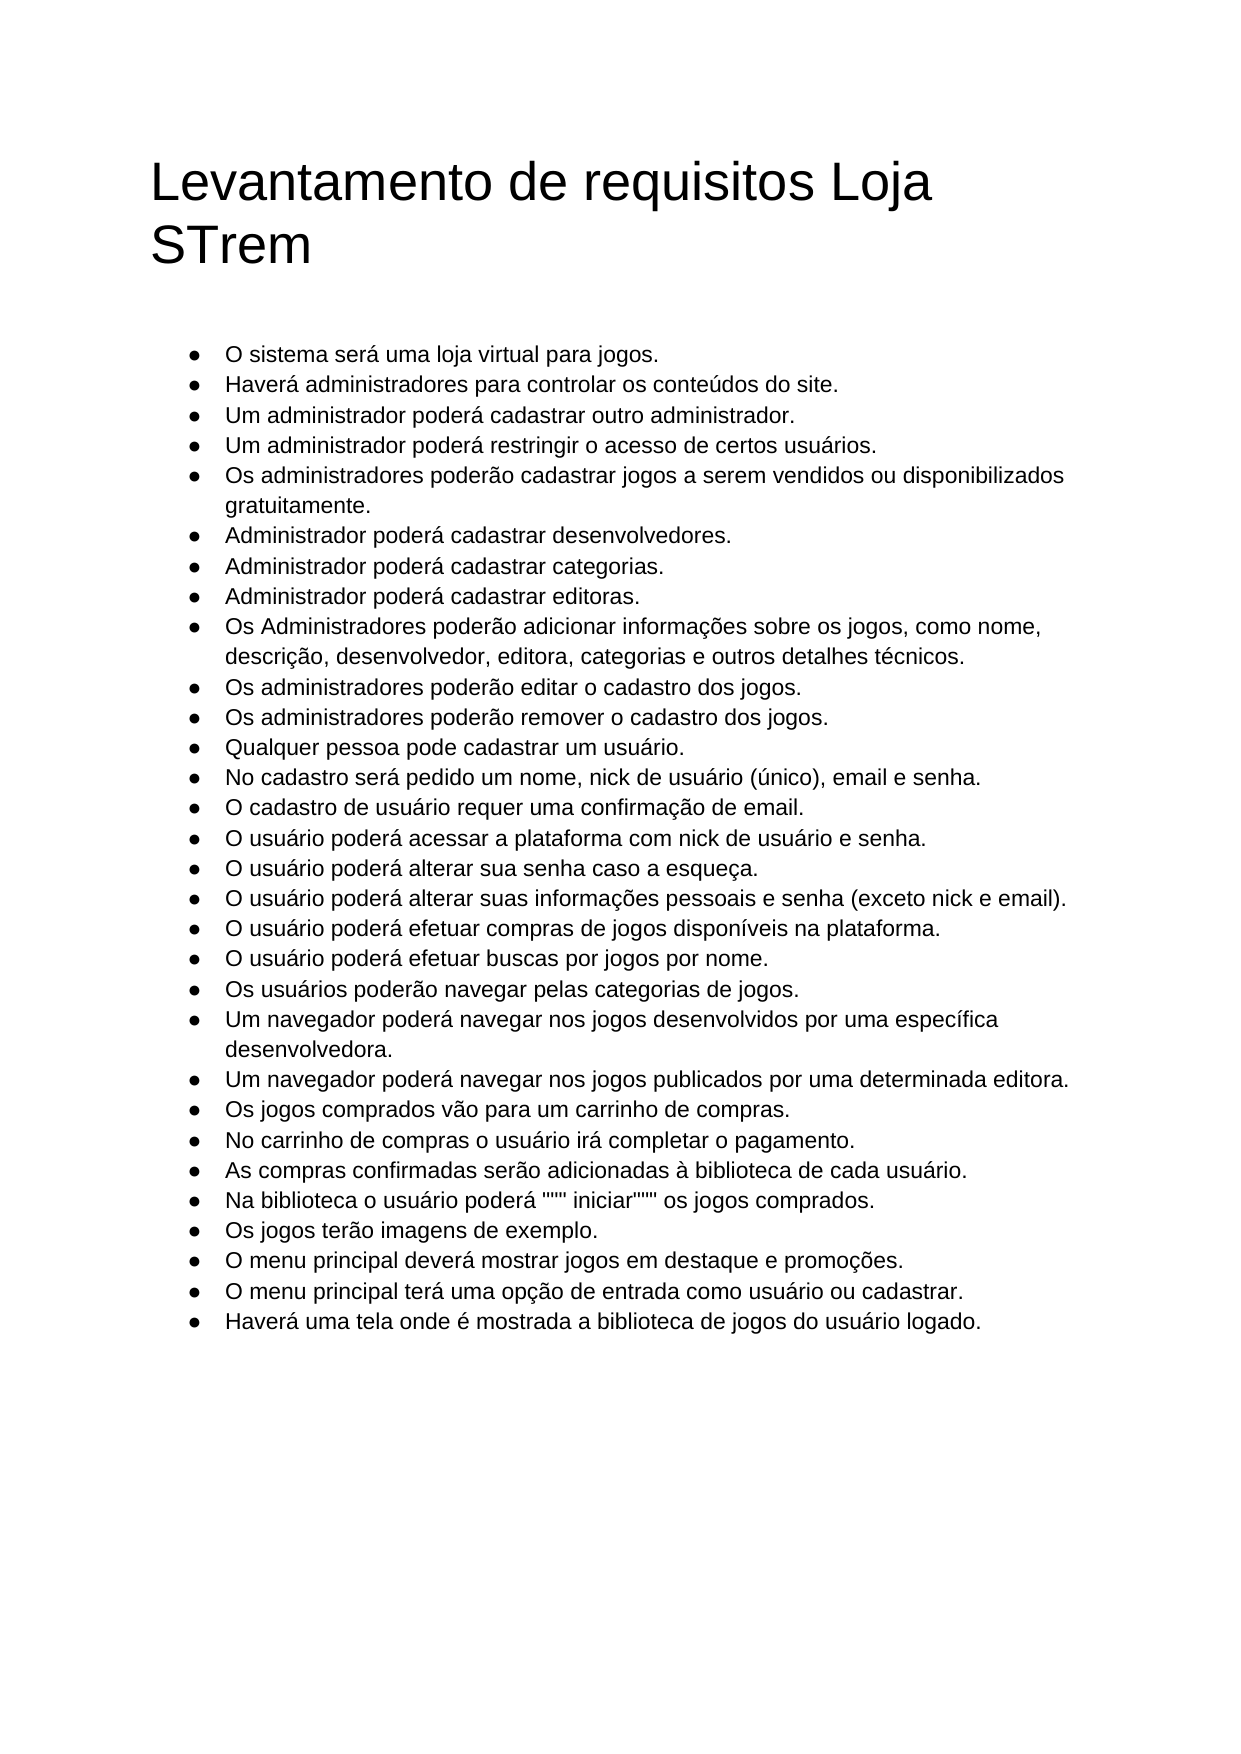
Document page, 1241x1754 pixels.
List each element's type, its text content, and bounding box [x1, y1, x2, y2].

list Um navegador poderá navegar nos jogos publicados por uma determinada editora. [187, 1066, 1090, 1093]
list Na biblioteca o usuário poderá """ iniciar""" os jogos comprados. [187, 1187, 1090, 1213]
list Um administrador poderá cadastrar outro administrador. [187, 402, 1090, 428]
list O usuário poderá efetuar buscas por jogos por nome. [187, 945, 1090, 972]
list Administrador poderá cadastrar categorias. [187, 553, 1090, 579]
list Os administradores poderão cadastrar jogos a serem vendidos ou disponibilizados gratuitamente. [187, 462, 1090, 519]
list O usuário poderá alterar sua senha caso a esqueça. [187, 855, 1090, 881]
list Os administradores poderão editar o cadastro dos jogos. [187, 673, 1090, 700]
list No cadastro será pedido um nome, nick de usuário (único), email e senha. [187, 764, 1090, 791]
list O usuário poderá acessar a plataforma com nick de usuário e senha. [187, 824, 1090, 851]
list Os jogos comprados vão para um carrinho de compras. [187, 1096, 1090, 1123]
list Os Administradores poderão adicionar informações sobre os jogos, como nome, descrição, desenvolvedor, editora, categorias e outros detalhes técnicos. [187, 613, 1090, 670]
list O cadastro de usuário requer uma confirmação de email. [187, 794, 1090, 821]
list Os jogos terão imagens de exemplo. [187, 1217, 1090, 1244]
list Administrador poderá cadastrar desenvolvedores. [187, 522, 1090, 549]
list O usuário poderá alterar suas informações pessoais e senha (exceto nick e email). [187, 885, 1090, 911]
list Haverá uma tela onde é mostrada a biblioteca de jogos do usuário logado. [187, 1308, 1090, 1334]
list Um administrador poderá restringir o acesso de certos usuários. [187, 432, 1090, 458]
list Administrador poderá cadastrar editoras. [187, 583, 1090, 609]
list Um navegador poderá navegar nos jogos desenvolvidos por uma específica desenvolvedora. [187, 1006, 1090, 1062]
list Qualquer pessoa pode cadastrar um usuário. [187, 734, 1090, 760]
list O usuário poderá efetuar compras de jogos disponíveis na plataforma. [187, 915, 1090, 942]
list O menu principal terá uma opção de entrada como usuário ou cadastrar. [187, 1278, 1090, 1304]
list No carrinho de compras o usuário irá completar o pagamento. [187, 1127, 1090, 1153]
list O sistema será uma loja virtual para jogos. [187, 341, 1090, 368]
list Haverá administradores para controlar os conteúdos do site. [187, 371, 1090, 398]
list Os usuários poderão navegar pelas categorias de jogos. [187, 976, 1090, 1002]
list As compras confirmadas serão adicionadas à biblioteca de cada usuário. [187, 1157, 1090, 1183]
title Levantamento de requisitos Loja STrem [150, 150, 1090, 274]
list Os administradores poderão remover o cadastro dos jogos. [187, 704, 1090, 730]
list O menu principal deverá mostrar jogos em destaque e promoções. [187, 1247, 1090, 1274]
